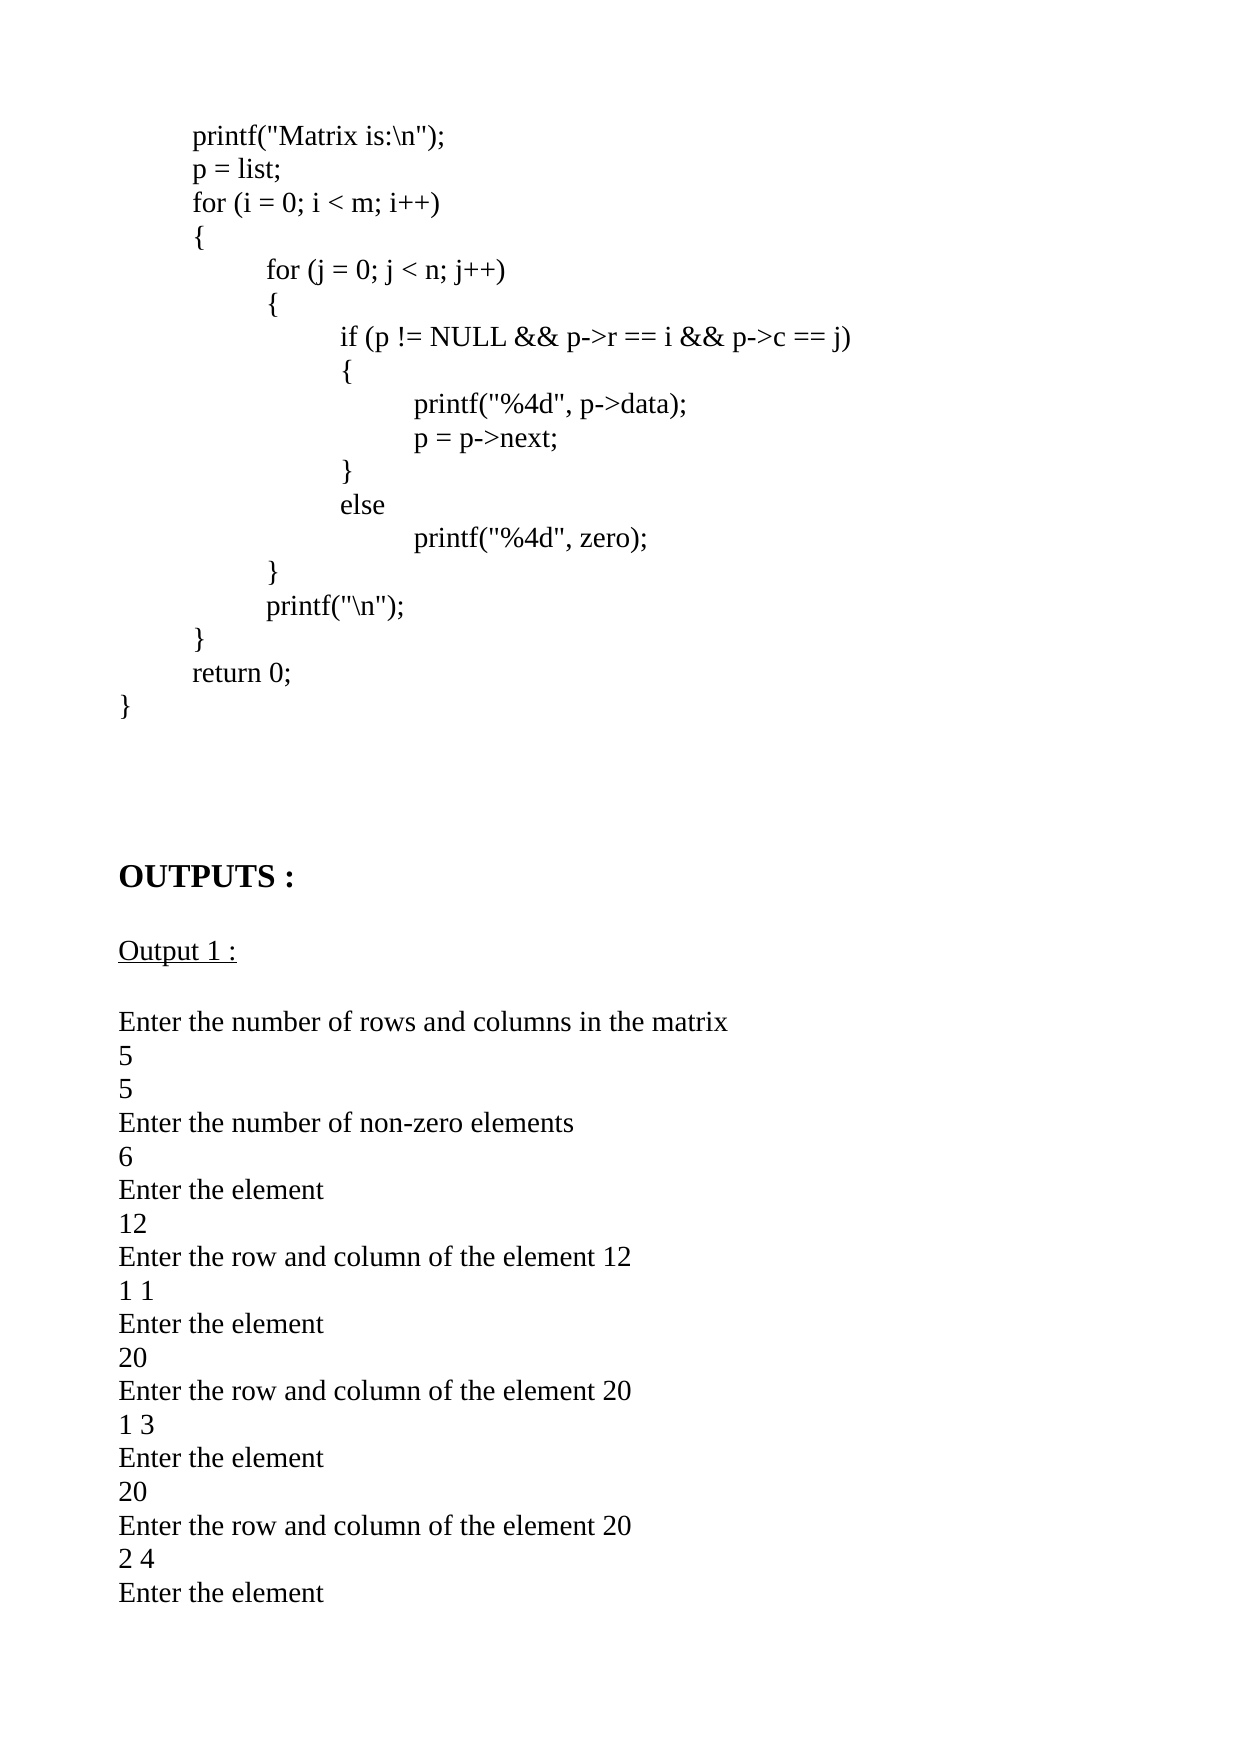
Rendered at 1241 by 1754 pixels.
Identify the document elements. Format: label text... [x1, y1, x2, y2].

text 12 [118, 1206, 1122, 1239]
text { [118, 286, 1122, 319]
text Output 1 : [118, 933, 1122, 966]
text 2 4 [118, 1541, 1122, 1575]
text } [118, 453, 1122, 487]
text for (i = 0; i < m; i++) [118, 185, 1122, 219]
text 5 [118, 1038, 1122, 1072]
text } [118, 621, 1122, 655]
text Enter the element [118, 1172, 1122, 1206]
text OUTPUTS : [118, 856, 1122, 894]
text Enter the element [118, 1306, 1122, 1340]
text Enter the row and column of the element 12 [118, 1239, 1122, 1273]
text if (p != NULL && p->r == i && p->c == j) [118, 319, 1122, 353]
text } [118, 554, 1122, 588]
text Enter the row and column of the element 20 [118, 1373, 1122, 1407]
text Enter the number of non-zero elements [118, 1105, 1122, 1139]
text { [118, 353, 1122, 386]
text printf("%4d", p->data); [118, 386, 1122, 420]
text printf("\n"); [118, 588, 1122, 621]
text printf("%4d", zero); [118, 521, 1122, 554]
text for (j = 0; j < n; j++) [118, 252, 1122, 286]
text else [118, 487, 1122, 521]
text Enter the element [118, 1575, 1122, 1608]
text Enter the row and column of the element 20 [118, 1508, 1122, 1541]
text printf("Matrix is:\n"); [118, 118, 1122, 152]
text 1 3 [118, 1407, 1122, 1441]
text 20 [118, 1340, 1122, 1373]
text { [118, 219, 1122, 252]
text 5 [118, 1072, 1122, 1105]
text p = p->next; [118, 420, 1122, 453]
text p = list; [118, 152, 1122, 185]
text Enter the number of rows and columns in the matrix [118, 1004, 1122, 1038]
text 1 1 [118, 1273, 1122, 1306]
text 6 [118, 1139, 1122, 1172]
text 20 [118, 1474, 1122, 1508]
text Enter the element [118, 1441, 1122, 1474]
text } [118, 688, 1122, 722]
text return 0; [118, 655, 1122, 688]
